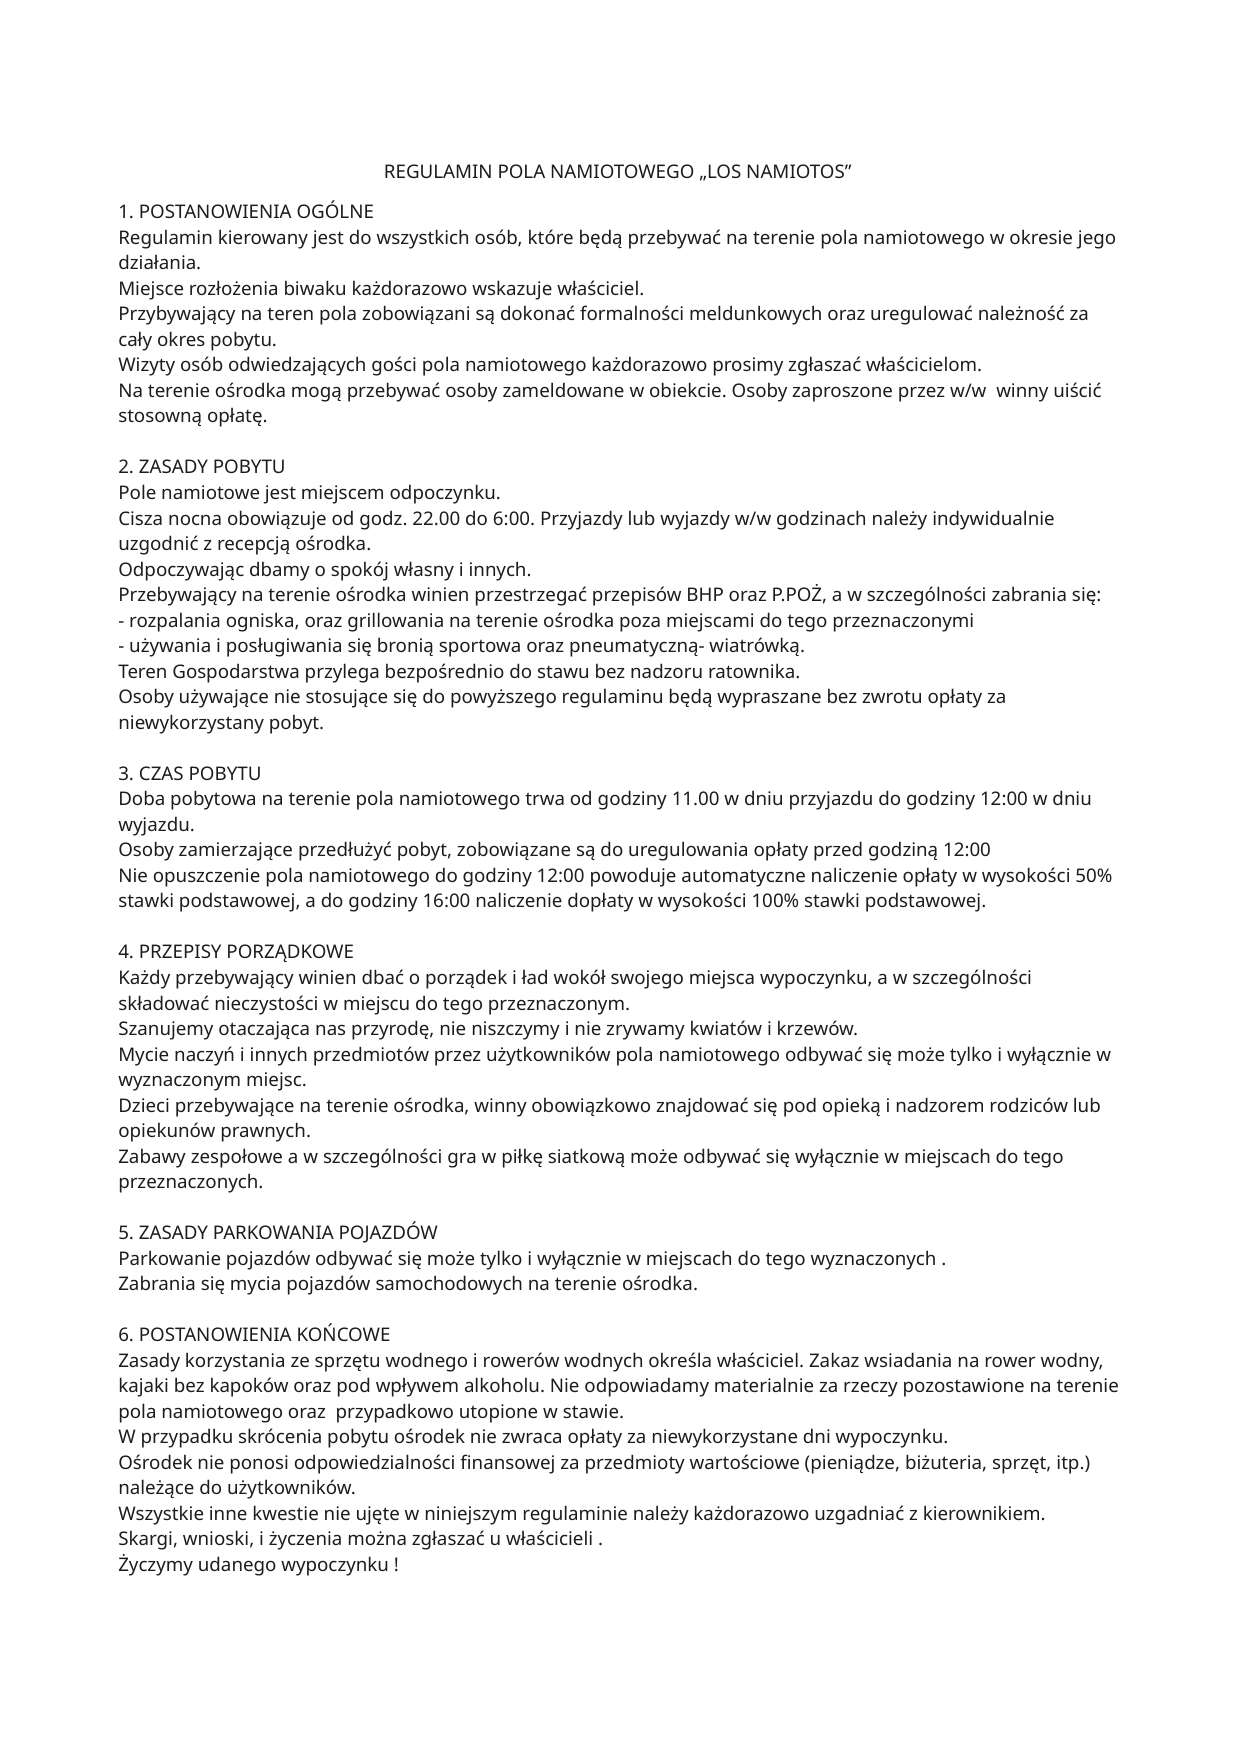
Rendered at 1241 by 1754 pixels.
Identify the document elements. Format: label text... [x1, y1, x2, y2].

text Regulamin kierowany jest do wszystkich osób, które będą przebywać na terenie pola namiotowego w okresie jego działania. Miejsce rozłożenia biwaku każdorazowo wskazuje właściciel. Przybywający na teren pola zobowiązani są dokonać formalności meldunkowych oraz uregulować należność za cały okres pobytu. Wizyty osób odwiedzających gości pola namiotowego każdorazowo prosimy zgłaszać właścicielom. Na terenie ośrodka mogą przebywać osoby zameldowane w obiekcie. Osoby zaproszone przez w/w winny uiścić stosowną opłatę. 2. ZASADY POBYTU Pole namiotowe jest miejscem odpoczynku. Cisza nocna obowiązuje od godz. 22.00 do 6:00. Przyjazdy lub wyjazdy w/w godzinach należy indywidualnie uzgodnić z recepcją ośrodka. Odpoczywając dbamy o spokój własny i innych. Przebywający na terenie ośrodka winien przestrzegać przepisów BHP oraz P.POŻ, a w szczególności zabrania się: - rozpalania ogniska, oraz grillowania na terenie ośrodka poza miejscami do tego przeznaczonymi - używania i posługiwania się bronią sportowa oraz pneumatyczną- wiatrówką. Teren Gospodarstwa przylega bezpośrednio do stawu bez nadzoru ratownika. [118, 224, 1122, 683]
text 1. POSTANOWIENIA OGÓLNE [118, 199, 1122, 224]
text REGULAMIN POLA NAMIOTOWEGO „LOS NAMIOTOS” [118, 158, 1122, 184]
text Osoby używające nie stosujące się do powyższego regulaminu będą wypraszane bez zwrotu opłaty za niewykorzystany pobyt. 3. CZAS POBYTU Doba pobytowa na terenie pola namiotowego trwa od godziny 11.00 w dniu przyjazdu do godziny 12:00 w dniu wyjazdu. Osoby zamierzające przedłużyć pobyt, zobowiązane są do uregulowania opłaty przed godziną 12:00 Nie opuszczenie pola namiotowego do godziny 12:00 powoduje automatyczne naliczenie opłaty w wysokości 50% stawki podstawowej, a do godziny 16:00 naliczenie dopłaty w wysokości 100% stawki podstawowej. 4. PRZEPISY PORZĄDKOWE Każdy przebywający winien dbać o porządek i ład wokół swojego miejsca wypoczynku, a w szczególności składować nieczystości w miejscu do tego przeznaczonym. Szanujemy otaczająca nas przyrodę, nie niszczymy i nie zrywamy kwiatów i krzewów. Mycie naczyń i innych przedmiotów przez użytkowników pola namiotowego odbywać się może tylko i wyłącznie w wyznaczonym miejsc. Dzieci przebywające na terenie ośrodka, winny obowiązkowo znajdować się pod opieką i nadzorem rodziców lub opiekunów prawnych. Zabawy zespołowe a w szczególności gra w piłkę siatkową może odbywać się wyłącznie w miejscach do tego przeznaczonych. 5. ZASADY PARKOWANIA POJAZDÓW Parkowanie pojazdów odbywać się może tylko i wyłącznie w miejscach do tego wyznaczonych . Zabrania się mycia pojazdów samochodowych na terenie ośrodka. 6. POSTANOWIENIA KOŃCOWE Zasady korzystania ze sprzętu wodnego i rowerów wodnych określa właściciel. Zakaz wsiadania na rower wodny, kajaki bez kapoków oraz pod wpływem alkoholu. Nie odpowiadamy materialnie za rzeczy pozostawione na terenie pola namiotowego oraz przypadkowo utopione w stawie. W przypadku skrócenia pobytu ośrodek nie zwraca opłaty za niewykorzystane dni wypoczynku. Ośrodek nie ponosi odpowiedzialności finansowej za przedmioty wartościowe (pieniądze, biżuteria, sprzęt, itp.) należące do użytkowników. Wszystkie inne kwestie nie ujęte w niniejszym regulaminie należy każdorazowo uzgadniać z kierownikiem. Skargi, wnioski, i życzenia można zgłaszać u właścicieli . Życzymy udanego wypoczynku ! [118, 683, 1122, 1577]
